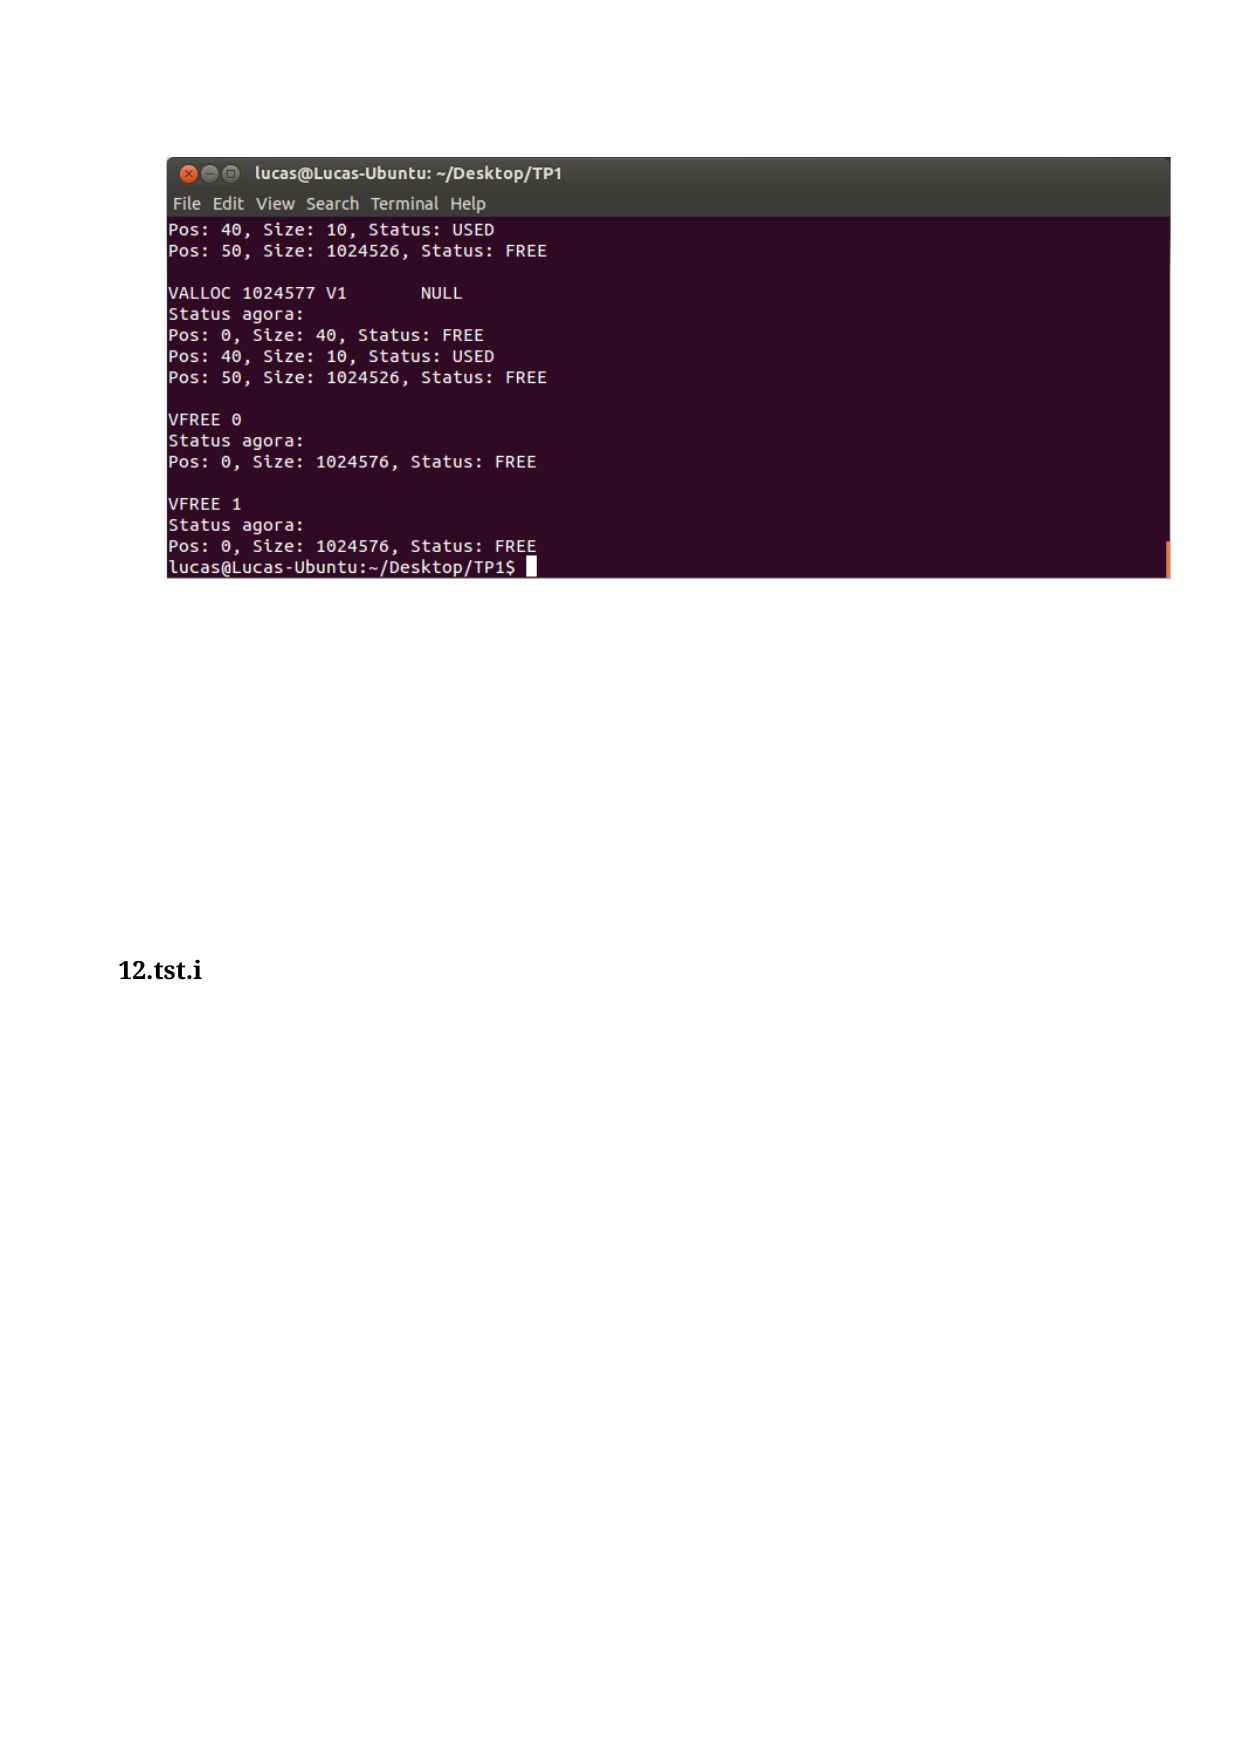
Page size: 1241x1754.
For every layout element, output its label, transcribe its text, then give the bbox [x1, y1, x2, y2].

picture [166, 157, 1171, 579]
text 12.tst.i [118, 953, 1122, 987]
